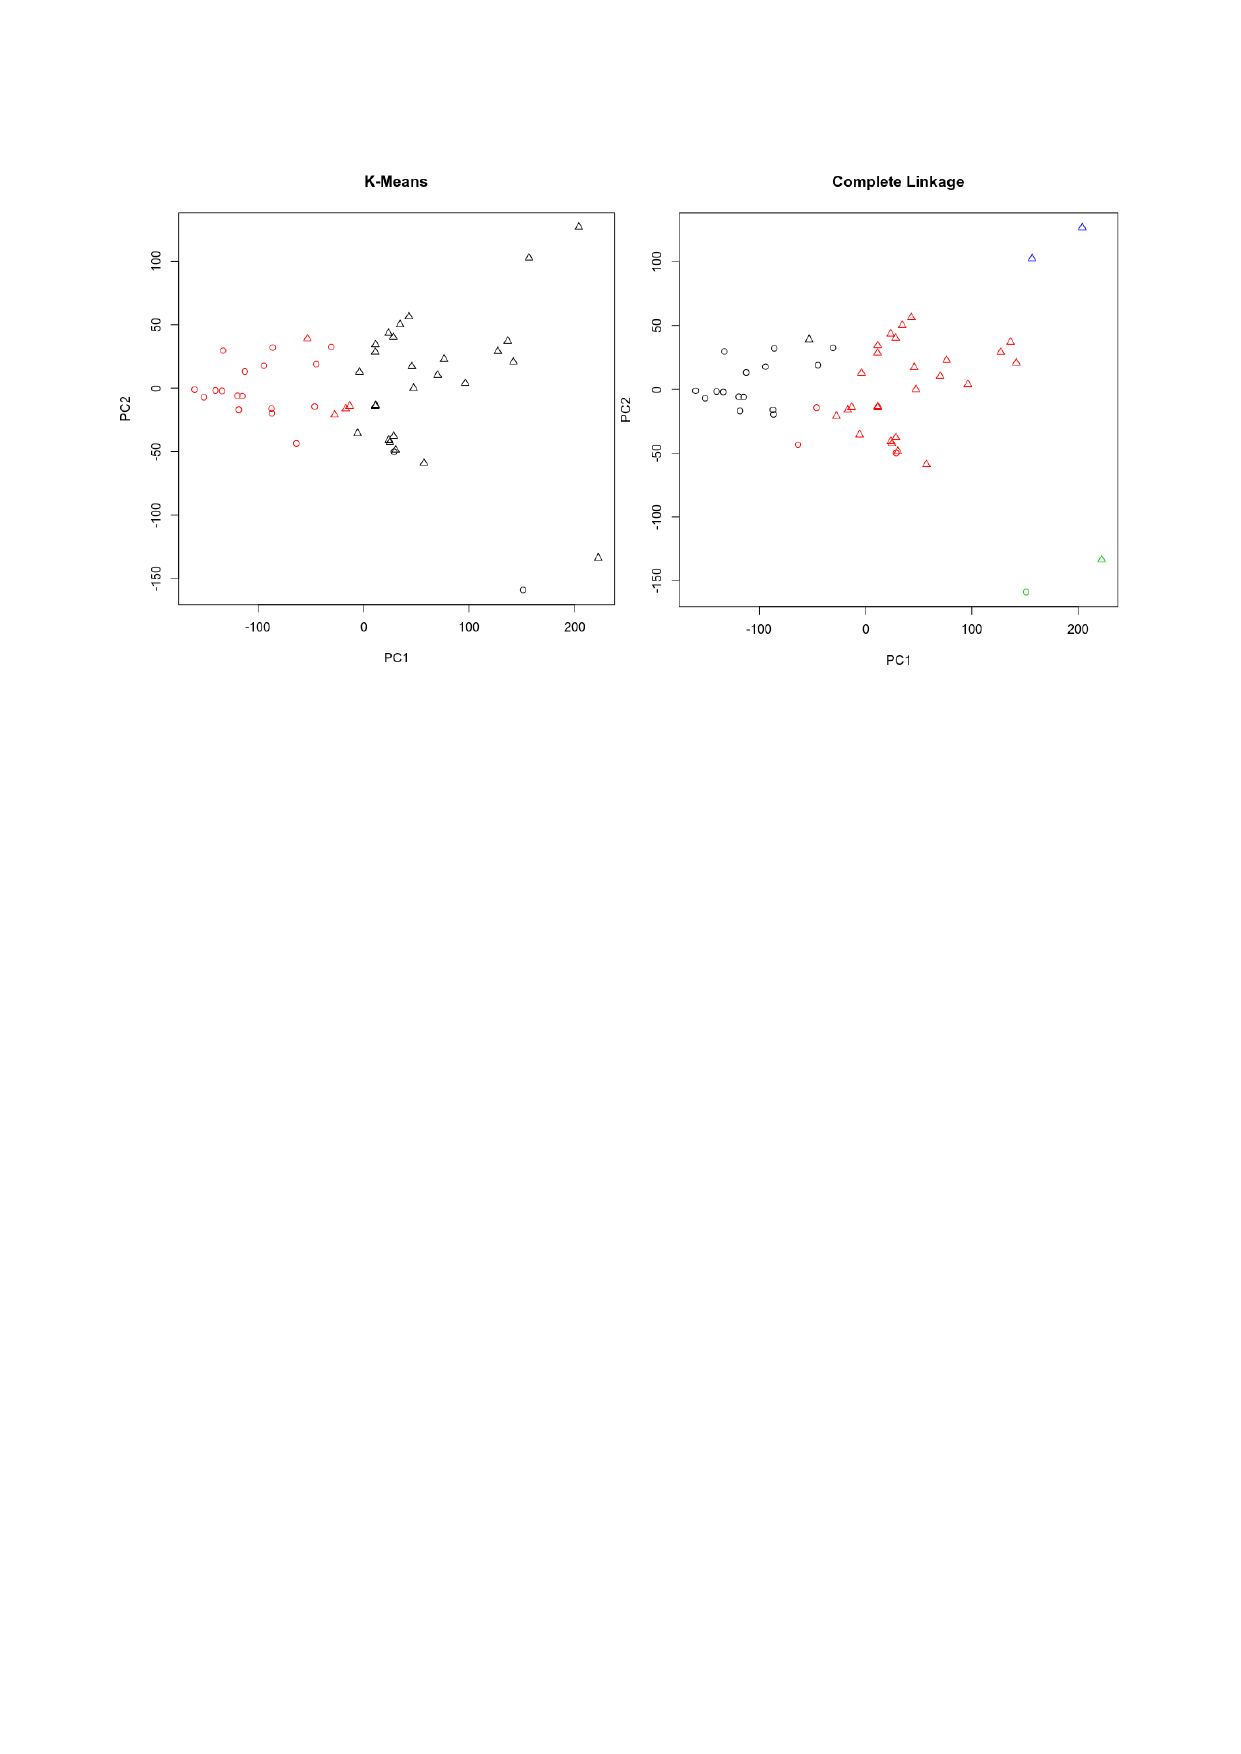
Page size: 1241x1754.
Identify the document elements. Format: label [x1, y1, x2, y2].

picture [119, 157, 1125, 673]
